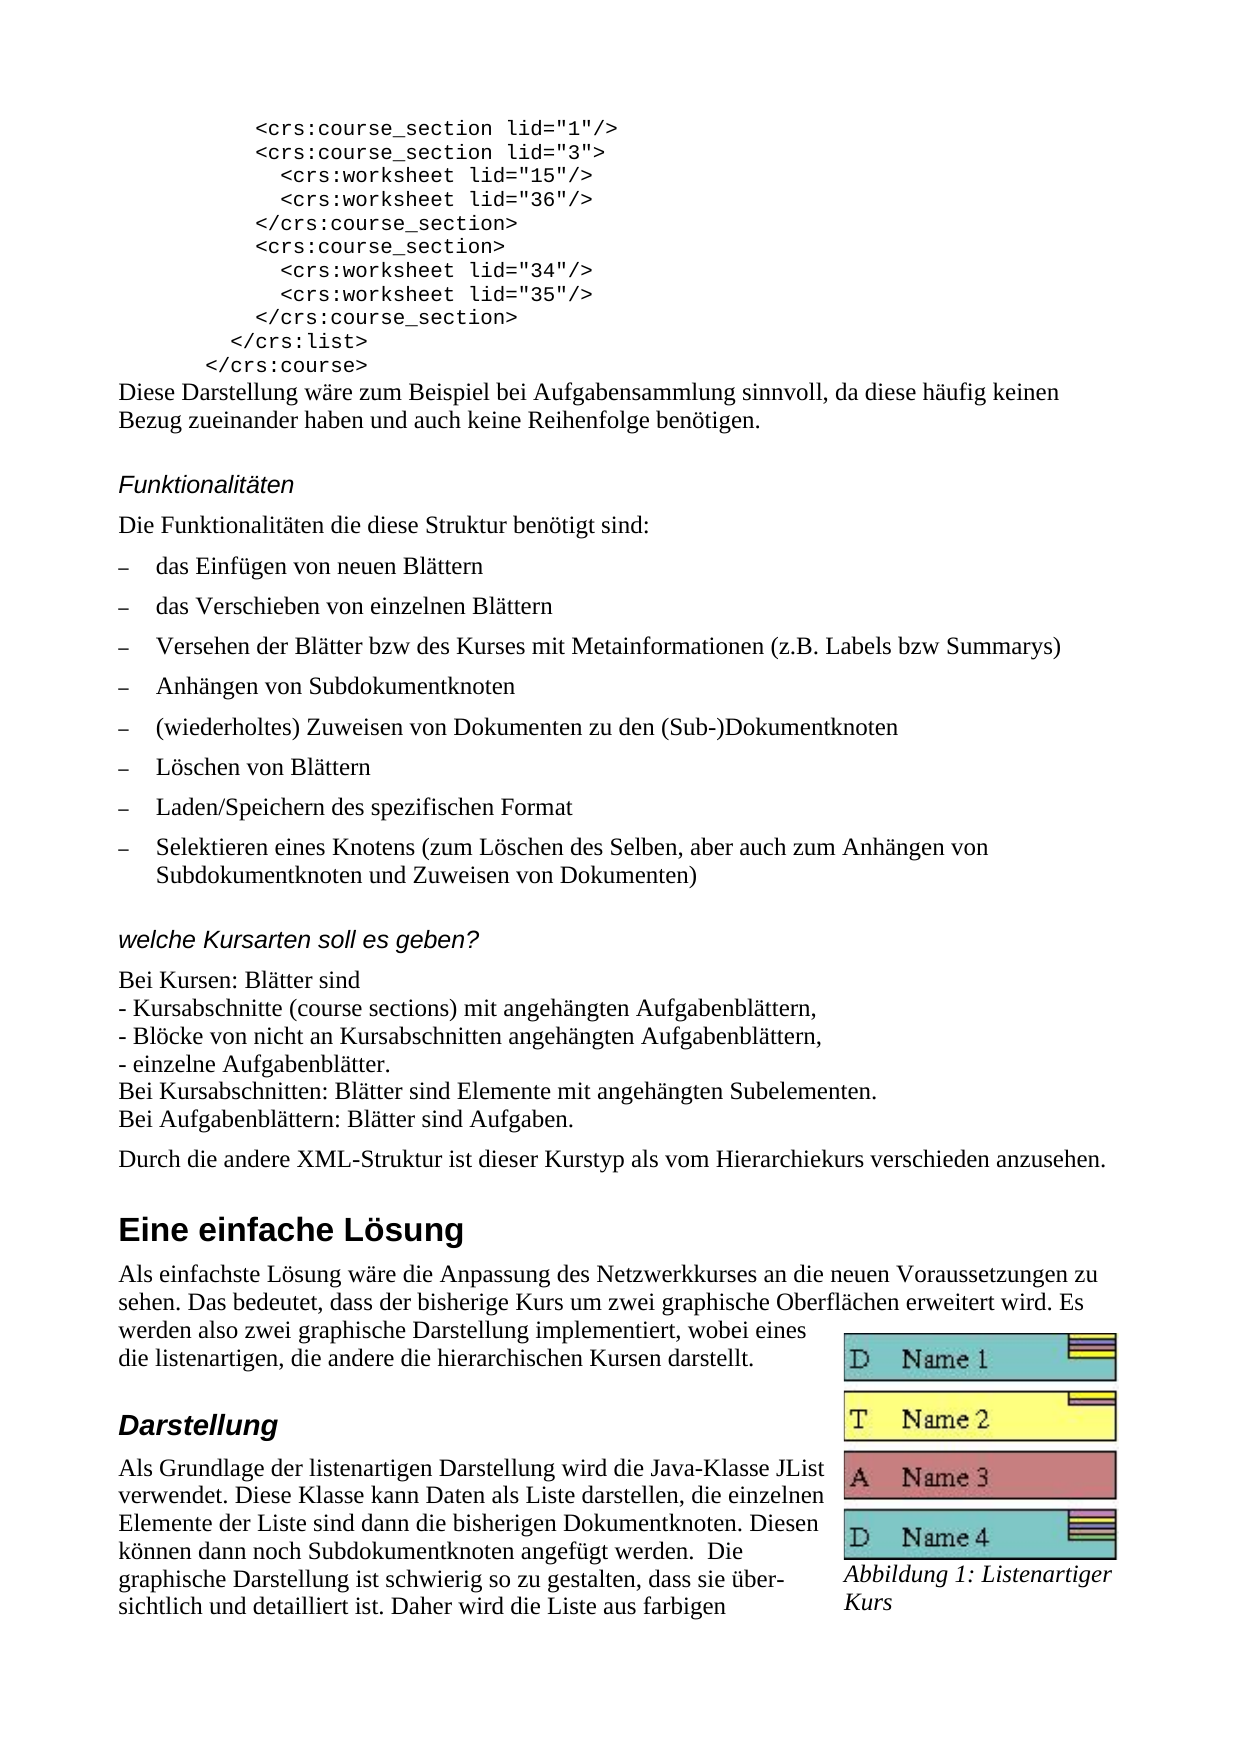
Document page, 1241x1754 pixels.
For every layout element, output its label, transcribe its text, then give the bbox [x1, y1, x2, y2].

list Löschen von Blättern [118, 753, 1122, 781]
text Als Grundlage der listenartigen Darstellung wird die Java-Klasse JList verwendet. Diese Klasse kann Daten als Liste darstellen, die ein­zel­nen Elemente der Liste sind dann die bisherigen Dokument­kno­ten. Diesen können dann noch Subdokumentknoten angefügt wer­den. Die graphische Darstellung ist schwierig so zu gestalten, dass sie über­sichtlich und detailliert ist. Daher wird die Liste aus farbigen [118, 1454, 1122, 1620]
list Anhängen von Subdokumentknoten [118, 672, 1122, 700]
text <crs:course_section> [205, 236, 1122, 260]
text <crs:worksheet lid="36"/> [205, 189, 1122, 213]
text <crs:worksheet lid="15"/> [205, 165, 1122, 189]
text <crs:course_section lid="3"> [205, 142, 1122, 165]
list Selektieren eines Knotens (zum Löschen des Selben, aber auch zum Anhängen von Subdokumentknoten und Zuweisen von Dokumenten) [118, 833, 1122, 889]
text Bei Kursen: Blätter sind - Kursabschnitte (course sections) mit angehängten Aufgabenblättern, - Blöcke von nicht an Kursabschnitten angehängten Aufgabenblättern, - einzelne Aufgabenblätter. Bei Kursabschnitten: Blätter sind Elemente mit angehängten Subelementen. Bei Aufgabenblättern: Blätter sind Aufgaben. [118, 967, 1122, 1133]
text Die Funktionalitäten die diese Struktur benötigt sind: [118, 512, 1122, 539]
text </crs:course> [205, 354, 1122, 378]
subtitle Funktionalitäten [118, 471, 1122, 499]
text </crs:list> [205, 331, 1122, 354]
text </crs:course_section> [205, 213, 1122, 236]
text Durch die andere XML-Struktur ist dieser Kurstyp als vom Hierarchiekurs verschieden anzusehen. [118, 1145, 1122, 1173]
text Abbildung 1: Listenartiger Kurs [844, 1560, 1119, 1615]
list (wiederholtes) Zuweisen von Dokumenten zu den (Sub-)Dokumentknoten [118, 713, 1122, 740]
picture [843, 1333, 1119, 1560]
text Diese Darstellung wäre zum Beispiel bei Aufgabensammlung sinnvoll, da diese häufig keinen Bezug zueinander haben und auch keine Reihenfolge benötigen. [118, 378, 1122, 434]
subtitle Darstellung [118, 1409, 843, 1441]
subtitle welche Kursarten soll es geben? [118, 926, 1122, 954]
list das Verschieben von einzelnen Blättern [118, 592, 1122, 620]
text <crs:worksheet lid="34"/> [205, 260, 1122, 284]
text </crs:course_section> [205, 307, 1122, 331]
list das Einfügen von neuen Blättern [118, 552, 1122, 579]
list Versehen der Blätter bzw des Kurses mit Metainformationen (z.B. Labels bzw Summarys) [118, 632, 1122, 660]
subtitle Eine einfache Lösung [118, 1211, 1122, 1248]
list Laden/Speichern des spezifischen Format [118, 793, 1122, 821]
text Als einfachste Lösung wäre die Anpassung des Netzwerkkurses an die neuen Voraussetzungen zu sehen. Das bedeutet, dass der bisherige Kurs um zwei graphische Oberflächen erweitert wird. Es werden also zwei graphische Darstellung implementiert, wobei eines die listenartigen, die andere die hierarchischen Kursen darstellt. [118, 1261, 1122, 1371]
text <crs:course_section lid="1"/> [205, 118, 1122, 142]
text <crs:worksheet lid="35"/> [205, 284, 1122, 307]
